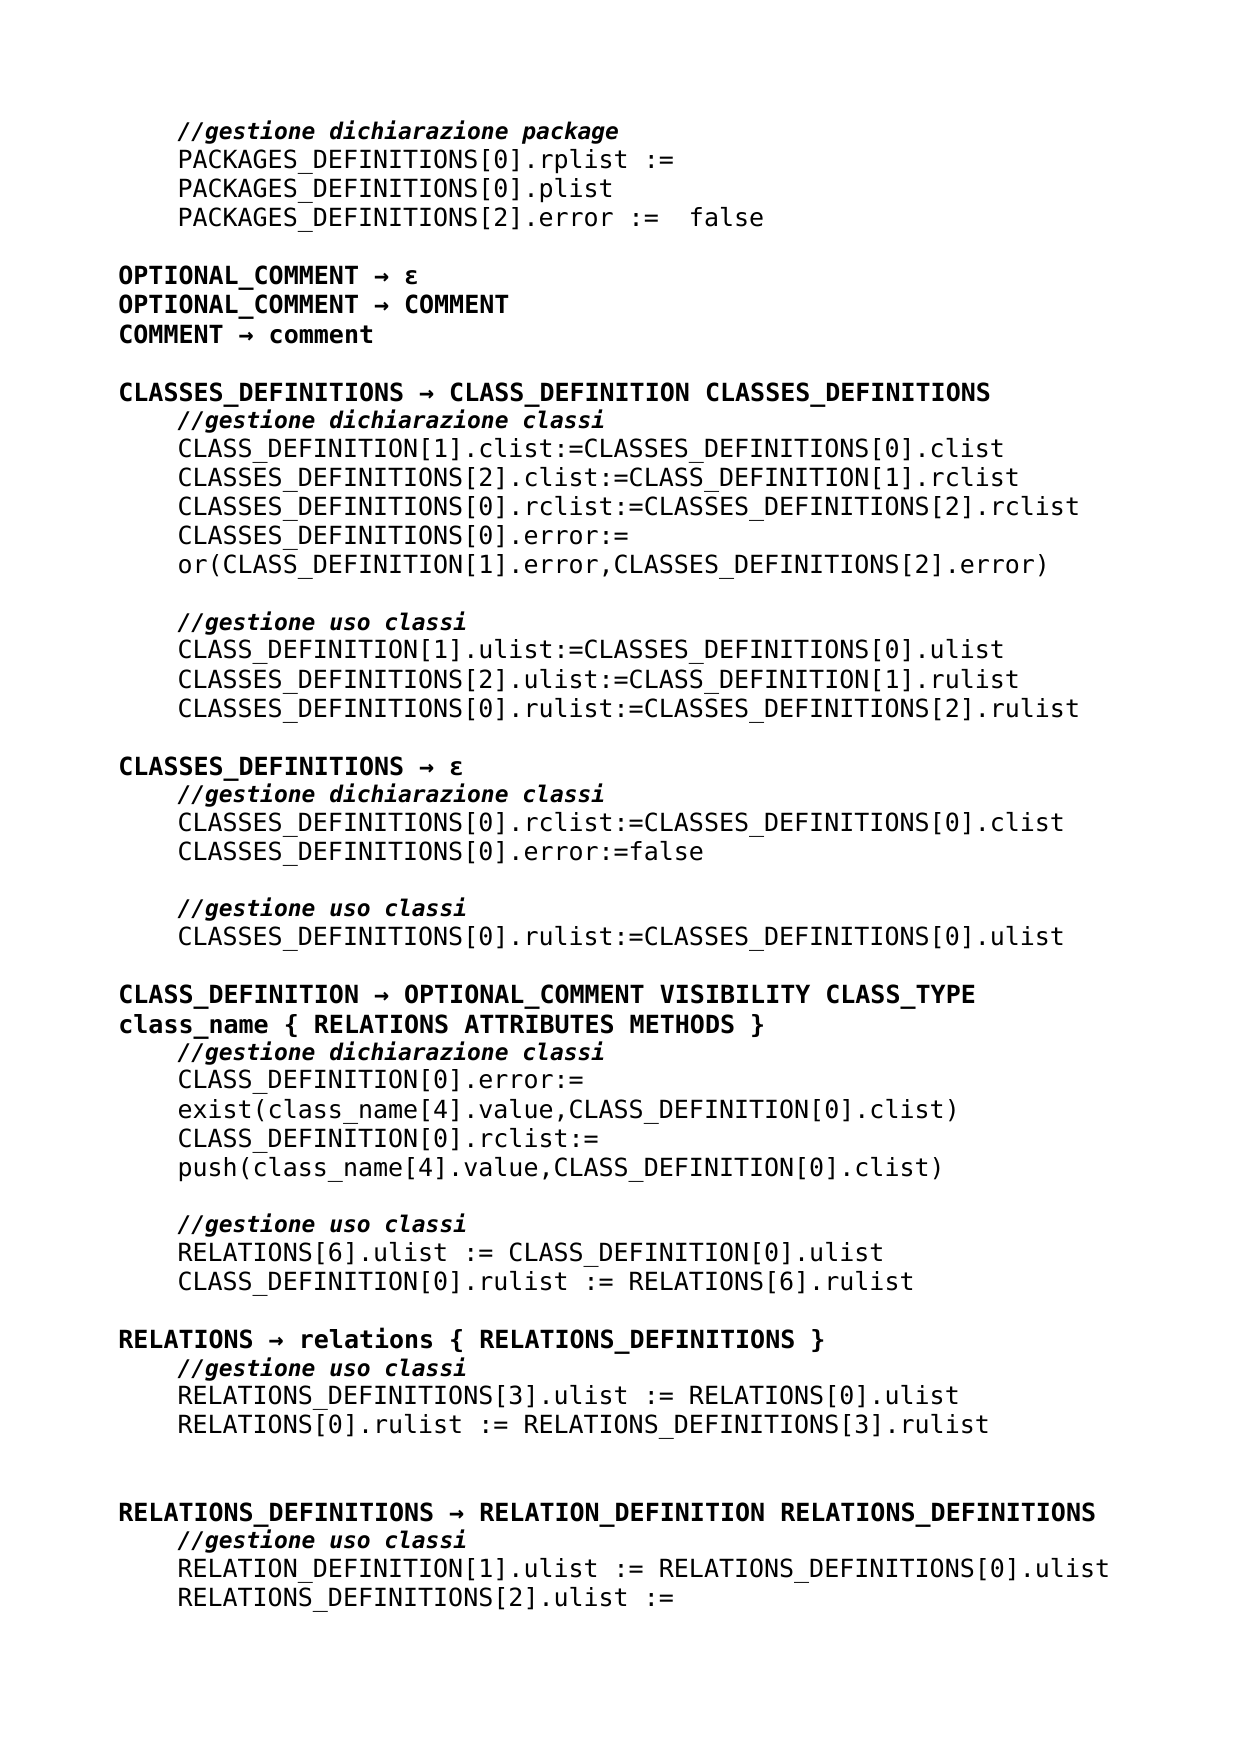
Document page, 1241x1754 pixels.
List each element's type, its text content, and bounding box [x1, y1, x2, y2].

text CLASS_DEFINITION[1].clist:=CLASSES_DEFINITIONS[0].clist [177, 434, 1122, 463]
text CLASSES_DEFINITIONS[0].error:= [177, 521, 1122, 551]
text CLASSES_DEFINITIONS → CLASS_DEFINITION CLASSES_DEFINITIONS [118, 378, 1122, 407]
text //gestione dichiarazione classi [177, 407, 1122, 434]
text //gestione uso classi [177, 1211, 1122, 1238]
text OPTIONAL_COMMENT → COMMENT [118, 291, 1122, 320]
text RELATIONS[0].rulist := RELATIONS_DEFINITIONS[3].rulist [177, 1411, 1122, 1440]
text RELATIONS_DEFINITIONS[2].ulist := [177, 1583, 1122, 1612]
text //gestione uso classi [177, 896, 1122, 922]
text RELATIONS[6].ulist := CLASS_DEFINITION[0].ulist [177, 1238, 1122, 1267]
text CLASSES_DEFINITIONS[0].rulist:=CLASSES_DEFINITIONS[0].ulist [177, 922, 1122, 951]
text PACKAGES_DEFINITIONS[0].rplist := PACKAGES_DEFINITIONS[0].plist [177, 145, 1122, 203]
text //gestione dichiarazione classi [177, 781, 1122, 808]
text //gestione dichiarazione classi [177, 1039, 1122, 1066]
text RELATIONS_DEFINITIONS → RELATION_DEFINITION RELATIONS_DEFINITIONS [118, 1498, 1122, 1527]
text //gestione dichiarazione package [177, 118, 1122, 145]
text //gestione uso classi [177, 1527, 1122, 1554]
text CLASSES_DEFINITIONS[2].clist:=CLASS_DEFINITION[1].rclist [177, 463, 1122, 492]
text CLASSES_DEFINITIONS[0].error:=false [177, 837, 1122, 866]
text CLASSES_DEFINITIONS[0].rulist:=CLASSES_DEFINITIONS[2].rulist [177, 694, 1122, 723]
text OPTIONAL_COMMENT → ε [118, 261, 1122, 291]
text //gestione uso classi [177, 1355, 1122, 1381]
text RELATIONS_DEFINITIONS[3].ulist := RELATIONS[0].ulist [177, 1381, 1122, 1411]
text COMMENT → comment [118, 320, 1122, 349]
text CLASSES_DEFINITIONS → ε [118, 752, 1122, 781]
text CLASS_DEFINITION[1].ulist:=CLASSES_DEFINITIONS[0].ulist [177, 636, 1122, 665]
text PACKAGES_DEFINITIONS[2].error := false [177, 203, 1122, 232]
text CLASSES_DEFINITIONS[2].ulist:=CLASS_DEFINITION[1].rulist [177, 665, 1122, 694]
text CLASS_DEFINITION[0].rclist:= push(class_name[4].value,CLASS_DEFINITION[0].clist) [177, 1124, 1122, 1182]
text CLASSES_DEFINITIONS[0].rclist:=CLASSES_DEFINITIONS[2].rclist [177, 492, 1122, 521]
text RELATIONS → relations { RELATIONS_DEFINITIONS } [118, 1326, 1122, 1355]
text CLASS_DEFINITION → OPTIONAL_COMMENT VISIBILITY CLASS_TYPE class_name { RELATIONS ATTRIBUTES METHODS } [118, 981, 1122, 1039]
text //gestione uso classi [177, 609, 1122, 636]
text CLASS_DEFINITION[0].rulist := RELATIONS[6].rulist [177, 1267, 1122, 1296]
text RELATION_DEFINITION[1].ulist := RELATIONS_DEFINITIONS[0].ulist [177, 1554, 1122, 1583]
text CLASS_DEFINITION[0].error:= exist(class_name[4].value,CLASS_DEFINITION[0].clist) [177, 1066, 1122, 1124]
text CLASSES_DEFINITIONS[0].rclist:=CLASSES_DEFINITIONS[0].clist [177, 808, 1122, 837]
text or(CLASS_DEFINITION[1].error,CLASSES_DEFINITIONS[2].error) [177, 551, 1122, 580]
